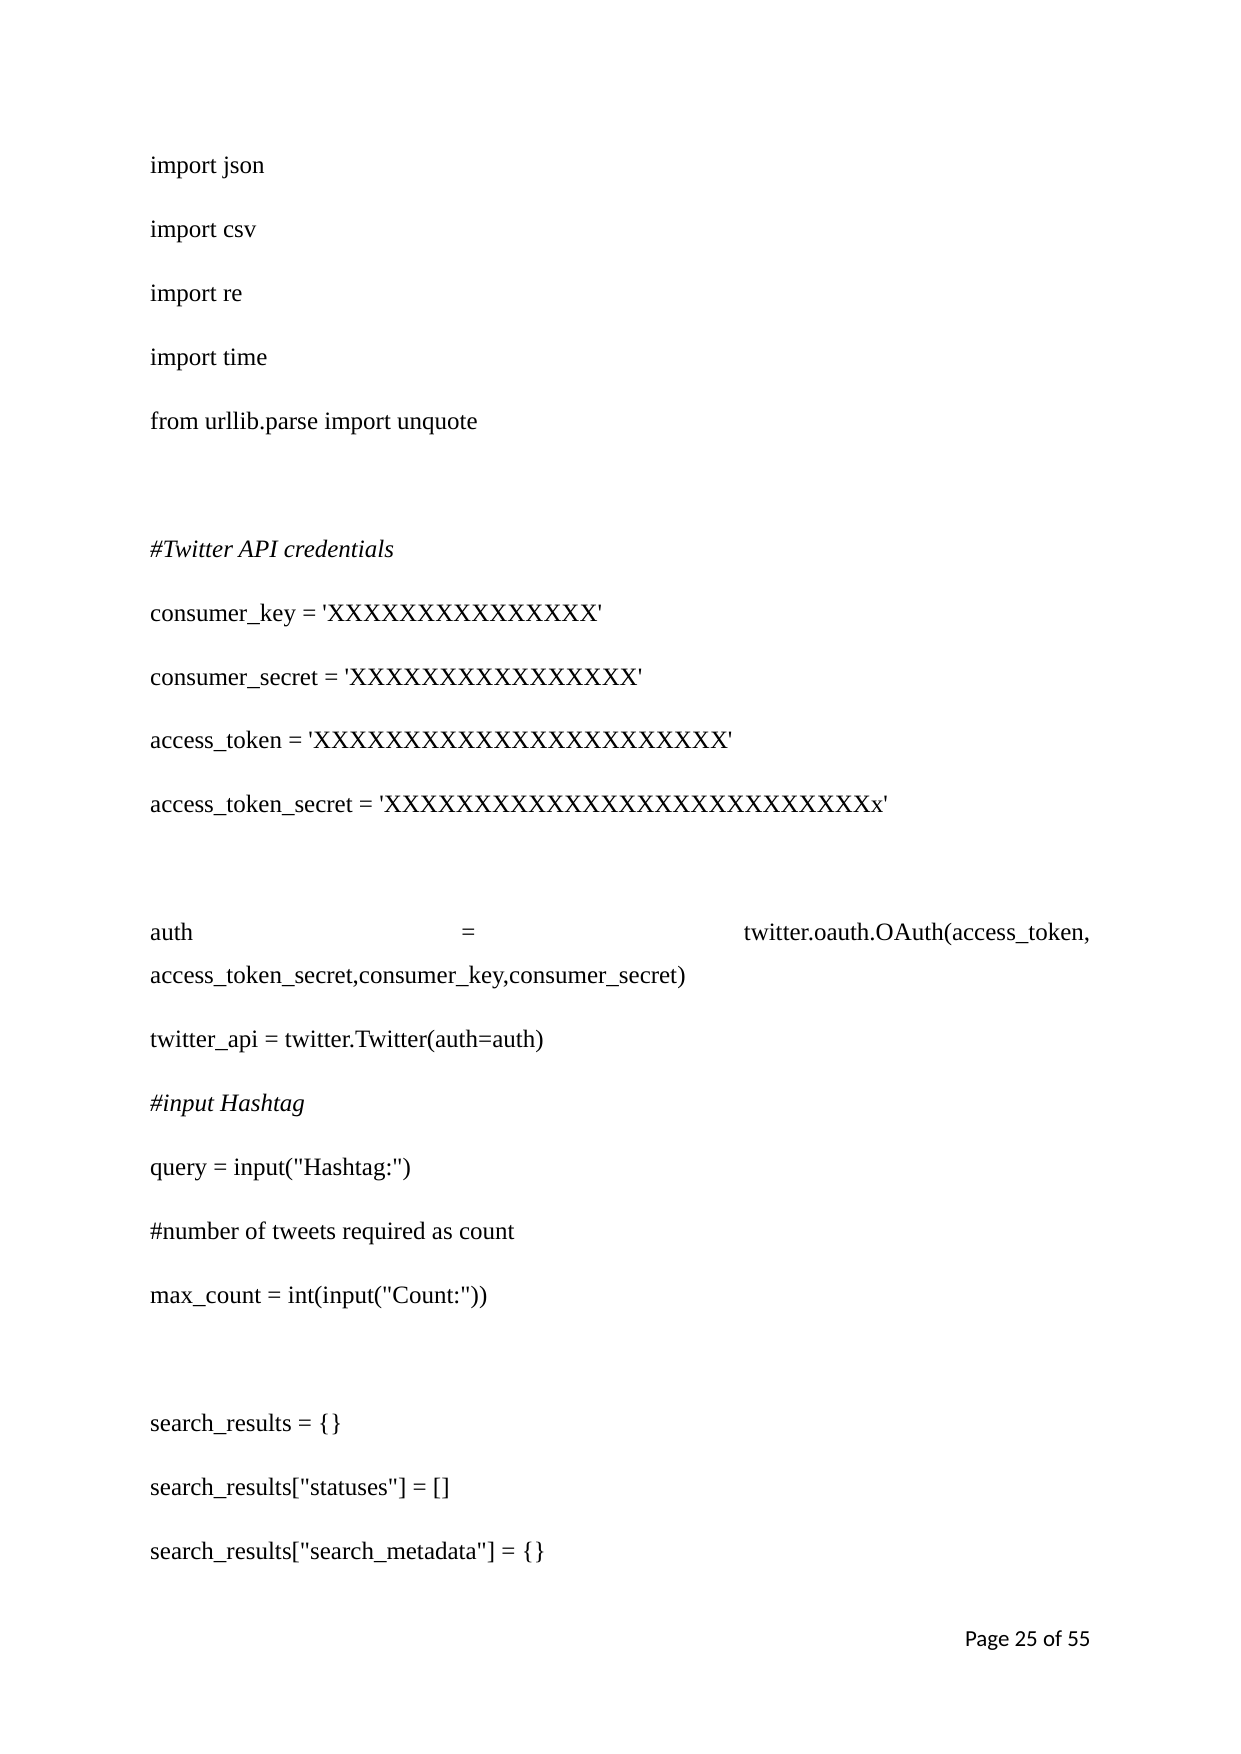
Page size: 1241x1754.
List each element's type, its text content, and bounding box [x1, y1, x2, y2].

text max_count = int(input("Count:")) [150, 1280, 1090, 1309]
text from urllib.parse import unquote [150, 406, 1090, 434]
text import re [150, 278, 1090, 307]
text search_results["statuses"] = [] [150, 1472, 1090, 1501]
text query = input("Hashtag:") [150, 1152, 1090, 1181]
text search_results = {} [150, 1408, 1090, 1437]
text search_results["search_metadata"] = {} [150, 1536, 1090, 1565]
text #number of tweets required as count [150, 1216, 1090, 1245]
text consumer_key = 'XXXXXXXXXXXXXXX' [150, 598, 1090, 626]
text import csv [150, 214, 1090, 243]
text #input Hashtag [150, 1088, 1090, 1117]
text access_token = 'XXXXXXXXXXXXXXXXXXXXXXX' [150, 726, 1090, 754]
text import json [150, 150, 1090, 179]
text #Twitter API credentials [150, 534, 1090, 562]
text access_token_secret = 'XXXXXXXXXXXXXXXXXXXXXXXXXXXx' [150, 789, 1090, 818]
text twitter_api = twitter.Twitter(auth=auth) [150, 1024, 1090, 1053]
text consumer_secret = 'XXXXXXXXXXXXXXXX' [150, 662, 1090, 690]
text import time [150, 342, 1090, 371]
text auth = twitter.oauth.OAuth(access_token, access_token_secret,consumer_key,consumer_secret) [150, 917, 1090, 989]
